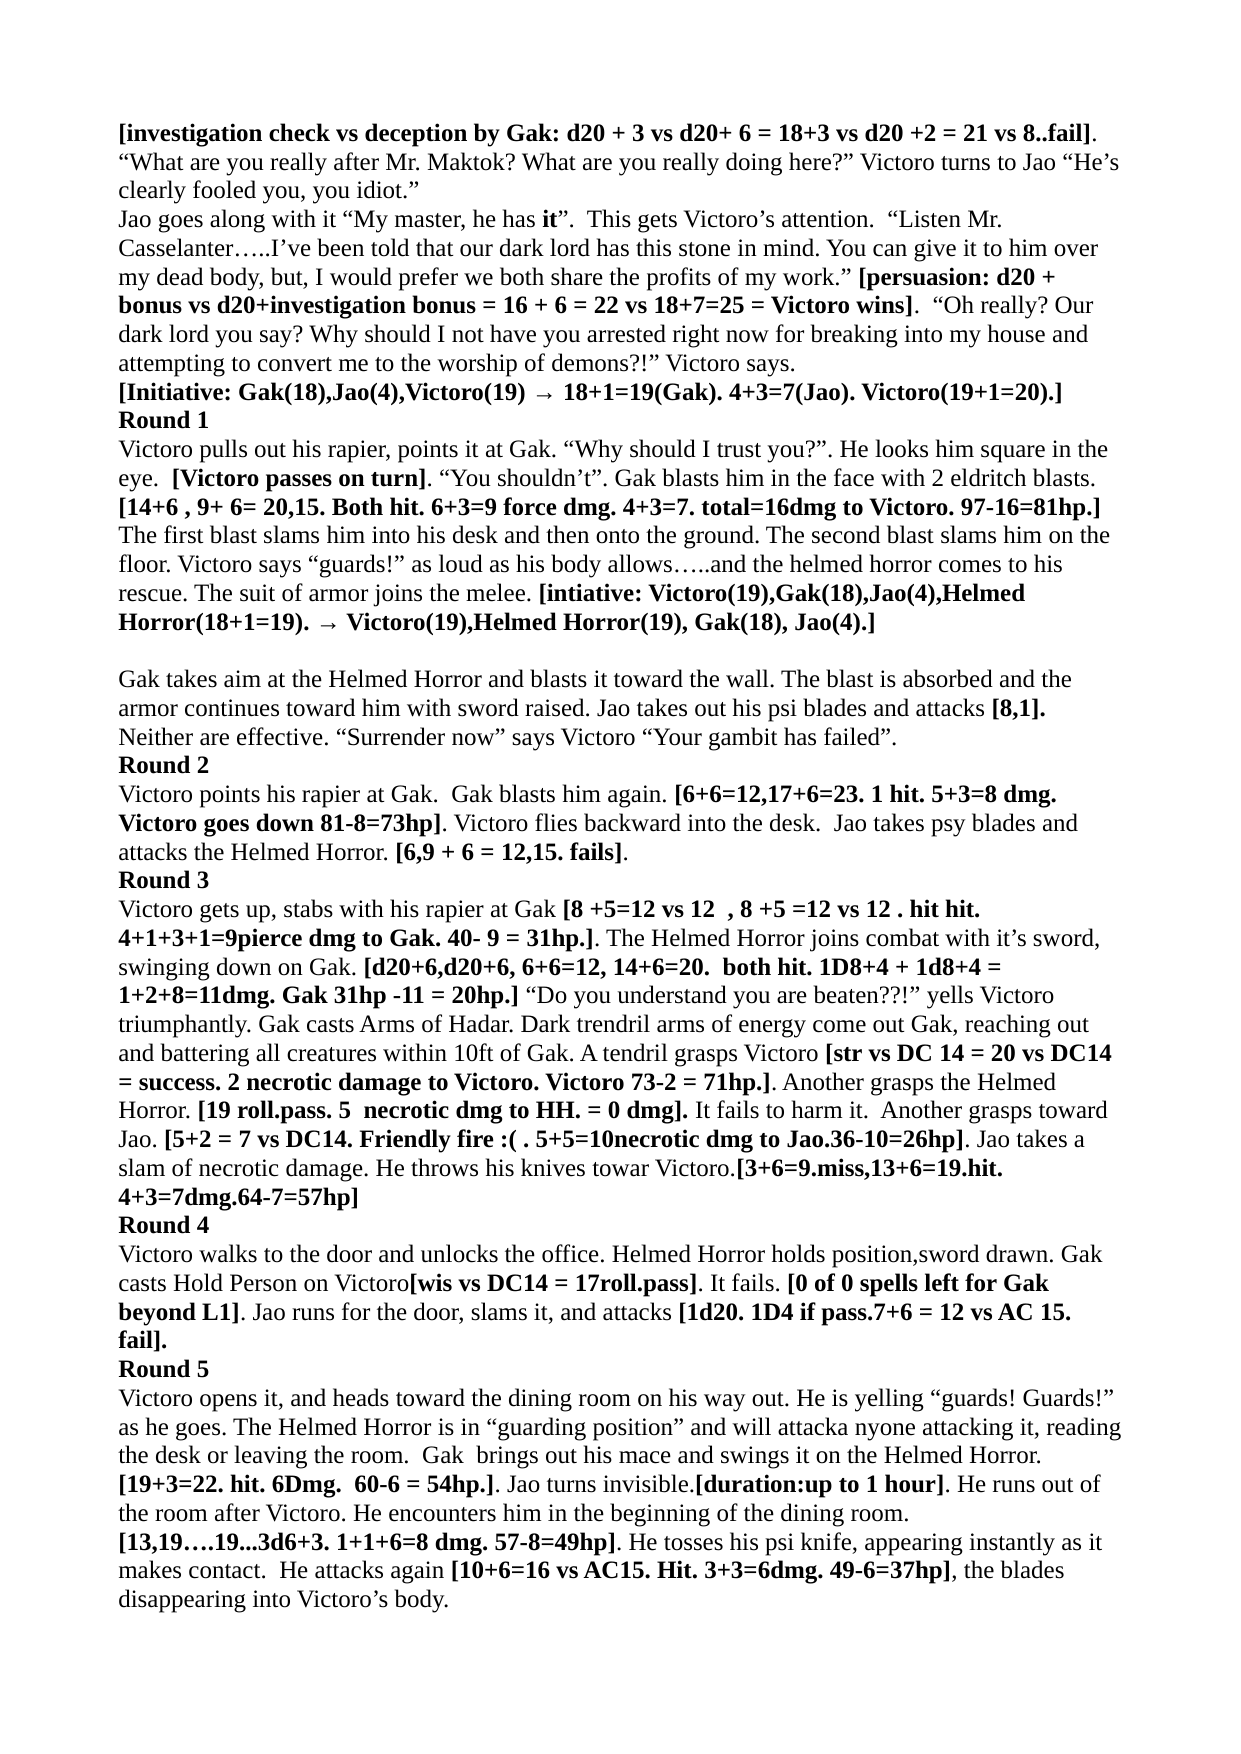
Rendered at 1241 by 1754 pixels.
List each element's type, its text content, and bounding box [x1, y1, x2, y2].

text [Initiative: Gak(18),Jao(4),Victoro(19) → 18+1=19(Gak). 4+3=7(Jao). Victoro(19+1=20).] [118, 377, 1122, 406]
text Round 3 [118, 866, 1122, 894]
text Round 2 [118, 751, 1122, 779]
text Victoro pulls out his rapier, points it at Gak. “Why should I trust you?”. He looks him square in the eye. [Victoro passes on turn]. “You shouldn’t”. Gak blasts him in the face with 2 eldritch blasts. [14+6 , 9+ 6= 20,15. Both hit. 6+3=9 force dmg. 4+3=7. total=16dmg to Victoro. 97-16=81hp.] The first blast slams him into his desk and then onto the ground. The second blast slams him on the floor. Victoro says “guards!” as loud as his body allows…..and the helmed horror comes to his rescue. The suit of armor joins the melee. [intiative: Victoro(19),Gak(18),Jao(4),Helmed Horror(18+1=19). → Victoro(19),Helmed Horror(19), Gak(18), Jao(4).] [118, 434, 1122, 636]
text Round 4 [118, 1211, 1122, 1239]
text Victoro opens it, and heads toward the dining room on his way out. He is yelling “guards! Guards!” as he goes. The Helmed Horror is in “guarding position” and will attacka nyone attacking it, reading the desk or leaving the room. Gak brings out his mace and swings it on the Helmed Horror. [19+3=22. hit. 6Dmg. 60-6 = 54hp.]. Jao turns invisible.[duration:up to 1 hour]. He runs out of the room after Victoro. He encounters him in the beginning of the dining room. [13,19….19...3d6+3. 1+1+6=8 dmg. 57-8=49hp]. He tosses his psi knife, appearing instantly as it makes contact. He attacks again [10+6=16 vs AC15. Hit. 3+3=6dmg. 49-6=37hp], the blades disappearing into Victoro’s body. [118, 1383, 1122, 1613]
text [investigation check vs deception by Gak: d20 + 3 vs d20+ 6 = 18+3 vs d20 +2 = 21 vs 8..fail]. “What are you really after Mr. Maktok? What are you really doing here?” Victoro turns to Jao “He’s clearly fooled you, you idiot.” [118, 118, 1122, 204]
text Round 5 [118, 1354, 1122, 1383]
text Victoro walks to the door and unlocks the office. Helmed Horror holds position,sword drawn. Gak casts Hold Person on Victoro[wis vs DC14 = 17roll.pass]. It fails. [0 of 0 spells left for Gak beyond L1]. Jao runs for the door, slams it, and attacks [1d20. 1D4 if pass.7+6 = 12 vs AC 15. fail]. [118, 1239, 1122, 1354]
text Victoro points his rapier at Gak. Gak blasts him again. [6+6=12,17+6=23. 1 hit. 5+3=8 dmg. Victoro goes down 81-8=73hp]. Victoro flies backward into the desk. Jao takes psy blades and attacks the Helmed Horror. [6,9 + 6 = 12,15. fails]. [118, 779, 1122, 866]
text Victoro gets up, stabs with his rapier at Gak [8 +5=12 vs 12 , 8 +5 =12 vs 12 . hit hit. 4+1+3+1=9pierce dmg to Gak. 40- 9 = 31hp.]. The Helmed Horror joins combat with it’s sword, swinging down on Gak. [d20+6,d20+6, 6+6=12, 14+6=20. both hit. 1D8+4 + 1d8+4 = 1+2+8=11dmg. Gak 31hp -11 = 20hp.] “Do you understand you are beaten??!” yells Victoro triumphantly. Gak casts Arms of Hadar. Dark trendril arms of energy come out Gak, reaching out and battering all creatures within 10ft of Gak. A tendril grasps Victoro [str vs DC 14 = 20 vs DC14 = success. 2 necrotic damage to Victoro. Victoro 73-2 = 71hp.]. Another grasps the Helmed Horror. [19 roll.pass. 5 necrotic dmg to HH. = 0 dmg]. It fails to harm it. Another grasps toward Jao. [5+2 = 7 vs DC14. Friendly fire :( . 5+5=10necrotic dmg to Jao.36-10=26hp]. Jao takes a slam of necrotic damage. He throws his knives towar Victoro.[3+6=9.miss,13+6=19.hit. 4+3=7dmg.64-7=57hp] [118, 894, 1122, 1211]
text Gak takes aim at the Helmed Horror and blasts it toward the wall. The blast is absorbed and the armor continues toward him with sword raised. Jao takes out his psi blades and attacks [8,1]. Neither are effective. “Surrender now” says Victoro “Your gambit has failed”. [118, 664, 1122, 751]
text Jao goes along with it “My master, he has it”. This gets Victoro’s attention. “Listen Mr. Casselanter…..I’ve been told that our dark lord has this stone in mind. You can give it to him over my dead body, but, I would prefer we both share the profits of my work.” [persuasion: d20 + bonus vs d20+investigation bonus = 16 + 6 = 22 vs 18+7=25 = Victoro wins]. “Oh really? Our dark lord you say? Why should I not have you arrested right now for breaking into my house and attempting to convert me to the worship of demons?!” Victoro says. [118, 204, 1122, 377]
text Round 1 [118, 406, 1122, 434]
